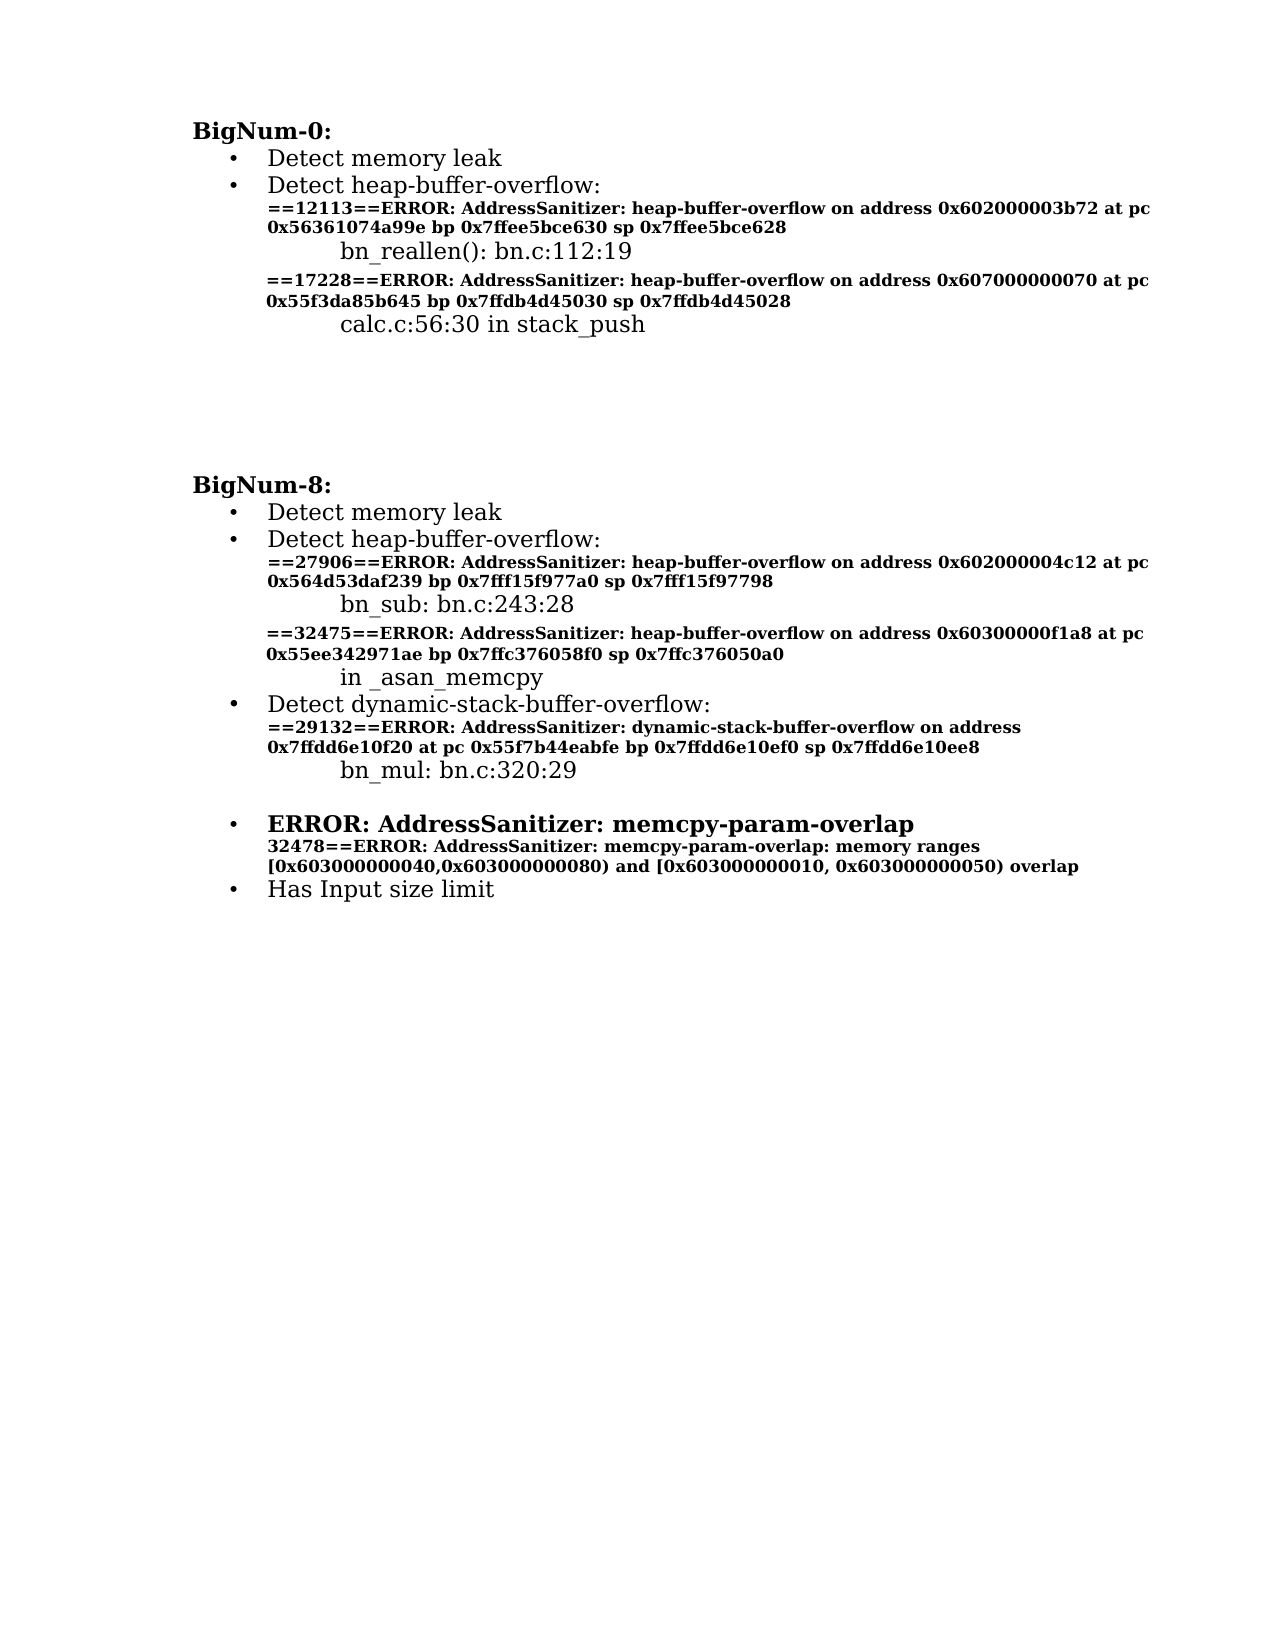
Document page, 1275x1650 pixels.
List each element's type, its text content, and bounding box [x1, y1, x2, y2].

text bn_sub: bn.c:243:28 ==32475==ERROR: AddressSanitizer: heap-buffer-overflow on address 0x60300000f1a8 at pc 0x55ee342971ae bp 0x7ffc376058f0 sp 0x7ffc376050a0 [118, 592, 1157, 664]
list Detect memory leak [229, 145, 1157, 172]
text calc.c:56:30 in stack_push [118, 311, 1157, 338]
text BigNum-8: [118, 472, 1157, 499]
list Detect heap-buffer-overflow: ==12113==ERROR: AddressSanitizer: heap-buffer-overflow on address 0x602000003b72 at pc 0x56361074a99e bp 0x7ffee5bce630 sp 0x7ffee5bce628 [229, 172, 1157, 238]
text in _asan_memcpy [118, 664, 1157, 691]
list Detect dynamic-stack-buffer-overflow: ==29132==ERROR: AddressSanitizer: dynamic-stack-buffer-overflow on address 0x7ffdd6e10f20 at pc 0x55f7b44eabfe bp 0x7ffdd6e10ef0 sp 0x7ffdd6e10ee8 [229, 691, 1157, 757]
list Has Input size limit [229, 876, 1157, 903]
list Detect heap-buffer-overflow: [229, 526, 1157, 552]
text bn_reallen(): bn.c:112:19 [118, 238, 1157, 264]
list ==27906==ERROR: AddressSanitizer: heap-buffer-overflow on address 0x602000004c12 at pc 0x564d53daf239 bp 0x7fff15f977a0 sp 0x7fff15f97798 [229, 552, 1157, 592]
text ==17228==ERROR: AddressSanitizer: heap-buffer-overflow on address 0x607000000070 at pc 0x55f3da85b645 bp 0x7ffdb4d45030 sp 0x7ffdb4d45028 [118, 264, 1157, 311]
text bn_mul: bn.c:320:29 [118, 757, 1157, 784]
list Detect memory leak [229, 499, 1157, 526]
text BigNum-0: [118, 118, 1157, 145]
list ERROR: AddressSanitizer: memcpy-param-overlap 32478==ERROR: AddressSanitizer: memcpy-param-overlap: memory ranges [0x603000000040,0x603000000080) and [0x603000000010, 0x603000000050) overlap [229, 810, 1157, 876]
